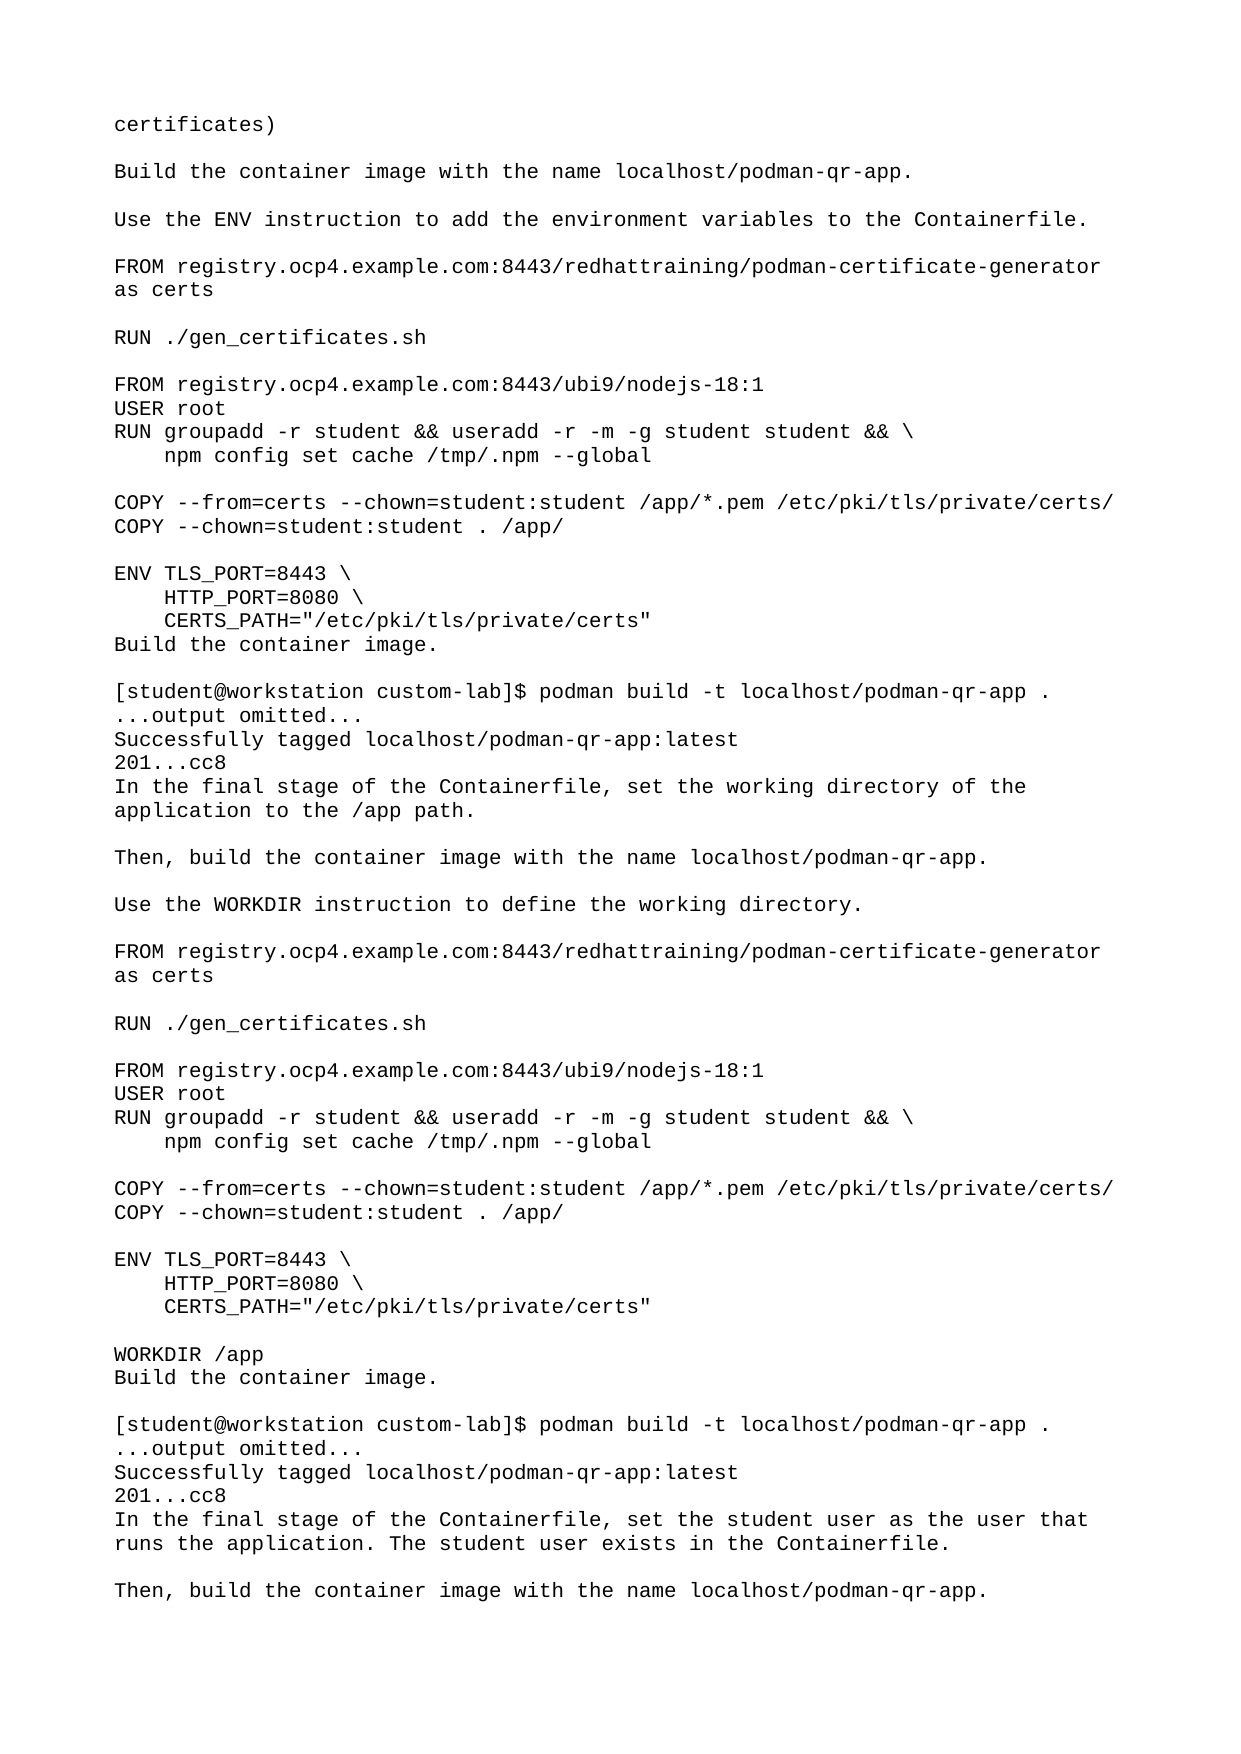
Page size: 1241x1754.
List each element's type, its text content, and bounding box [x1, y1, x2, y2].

text certificates) Build the container image with the name localhost/podman-qr-app. Use the ENV instruction to add the environment variables to the Containerfile. FROM registry.ocp4.example.com:8443/redhattraining/podman-certificate-generator as certs RUN ./gen_certificates.sh FROM registry.ocp4.example.com:8443/ubi9/nodejs-18:1 USER root RUN groupadd -r student && useradd -r -m -g student student && \ npm config set cache /tmp/.npm --global COPY --from=certs --chown=student:student /app/*.pem /etc/pki/tls/private/certs/ COPY --chown=student:student . /app/ ENV TLS_PORT=8443 \ HTTP_PORT=8080 \ CERTS_PATH="/etc/pki/tls/private/certs" Build the container image. [student@workstation custom-lab]$ podman build -t localhost/podman-qr-app . ...output omitted... Successfully tagged localhost/podman-qr-app:latest 201...cc8 In the final stage of the Containerfile, set the working directory of the application to the /app path. Then, build the container image with the name localhost/podman-qr-app. Use the WORKDIR instruction to define the working directory. FROM registry.ocp4.example.com:8443/redhattraining/podman-certificate-generator as certs RUN ./gen_certificates.sh FROM registry.ocp4.example.com:8443/ubi9/nodejs-18:1 USER root RUN groupadd -r student && useradd -r -m -g student student && \ npm config set cache /tmp/.npm --global COPY --from=certs --chown=student:student /app/*.pem /etc/pki/tls/private/certs/ COPY --chown=student:student . /app/ ENV TLS_PORT=8443 \ HTTP_PORT=8080 \ CERTS_PATH="/etc/pki/tls/private/certs" WORKDIR /app Build the container image. [student@workstation custom-lab]$ podman build -t localhost/podman-qr-app . ...output omitted... Successfully tagged localhost/podman-qr-app:latest 201...cc8 In the final stage of the Containerfile, set the student user as the user that runs the application. The student user exists in the Containerfile. Then, build the container image with the name localhost/podman-qr-app. [114, 114, 1127, 1627]
